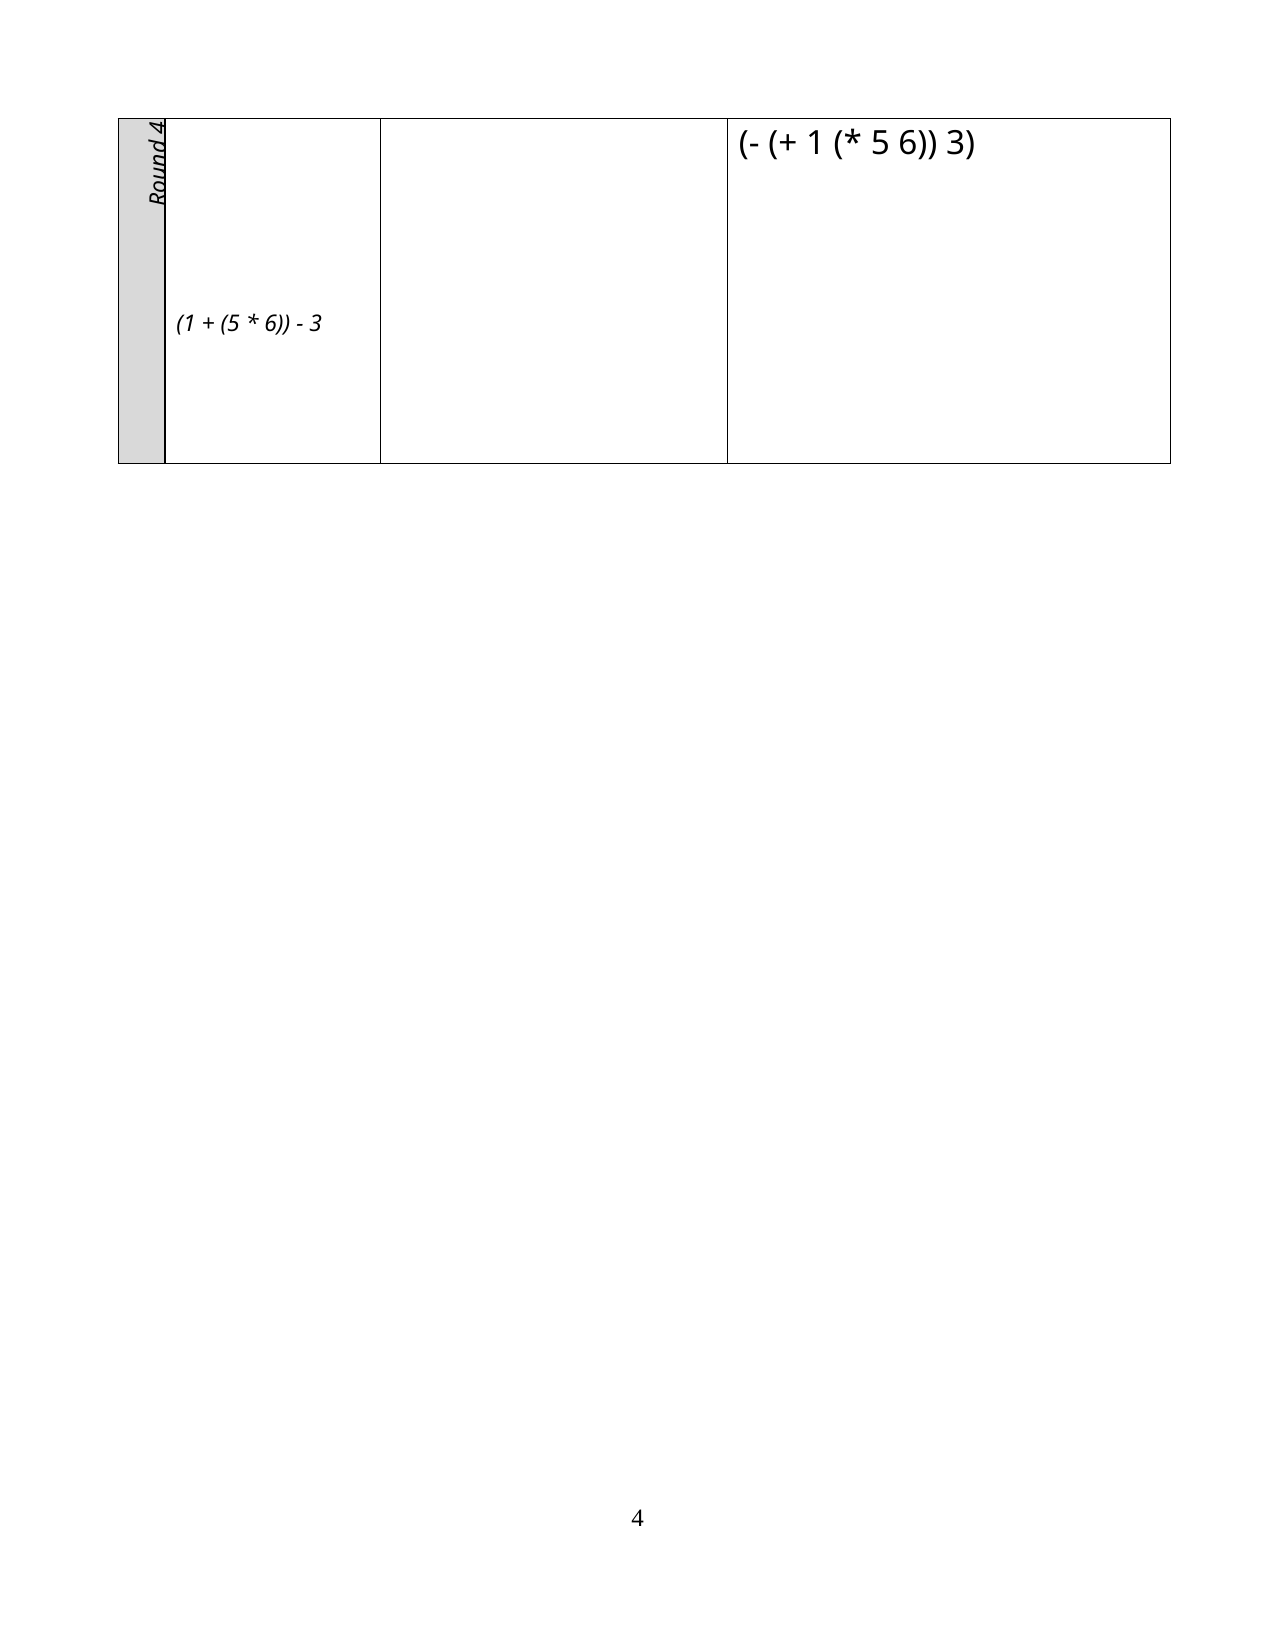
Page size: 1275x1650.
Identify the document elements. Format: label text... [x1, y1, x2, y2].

table_cell Round 4 [119, 119, 164, 463]
table_cell (1 + (5 * 6)) - 3 [166, 119, 380, 463]
table_cell [381, 119, 727, 463]
table_cell (- (+ 1 (* 5 6)) 3) [728, 119, 1170, 463]
